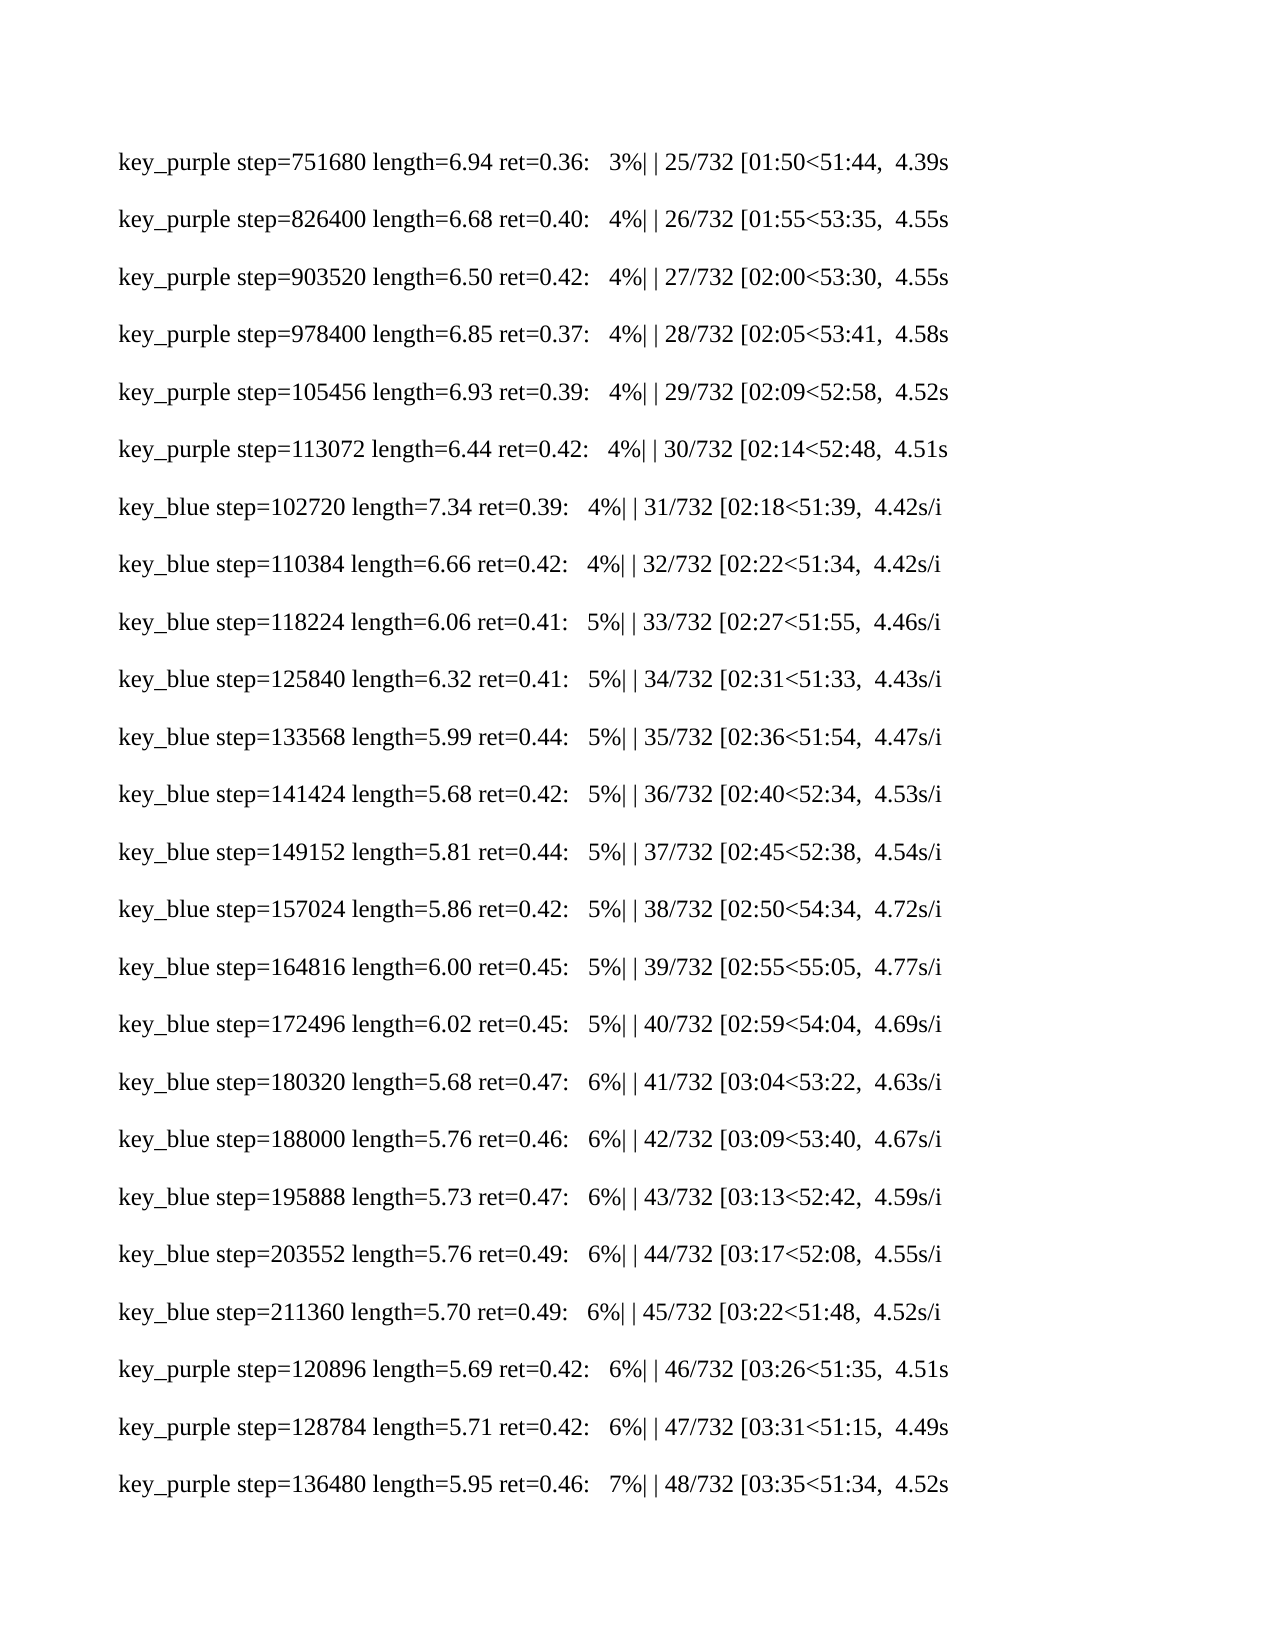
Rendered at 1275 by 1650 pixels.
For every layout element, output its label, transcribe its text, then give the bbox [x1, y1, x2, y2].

text key_purple step=128784 length=5.71 ret=0.42: 6%| | 47/732 [03:31<51:15, 4.49s [118, 1412, 1157, 1441]
text key_blue step=195888 length=5.73 ret=0.47: 6%| | 43/732 [03:13<52:42, 4.59s/i [118, 1182, 1157, 1211]
text key_purple step=978400 length=6.85 ret=0.37: 4%| | 28/732 [02:05<53:41, 4.58s [118, 319, 1157, 348]
text key_blue step=164816 length=6.00 ret=0.45: 5%| | 39/732 [02:55<55:05, 4.77s/i [118, 952, 1157, 981]
text key_blue step=211360 length=5.70 ret=0.49: 6%| | 45/732 [03:22<51:48, 4.52s/i [118, 1297, 1157, 1326]
text key_purple step=113072 length=6.44 ret=0.42: 4%| | 30/732 [02:14<52:48, 4.51s [118, 434, 1157, 463]
text key_purple step=105456 length=6.93 ret=0.39: 4%| | 29/732 [02:09<52:58, 4.52s [118, 377, 1157, 406]
text key_blue step=141424 length=5.68 ret=0.42: 5%| | 36/732 [02:40<52:34, 4.53s/i [118, 779, 1157, 808]
text key_blue step=133568 length=5.99 ret=0.44: 5%| | 35/732 [02:36<51:54, 4.47s/i [118, 722, 1157, 751]
text key_purple step=751680 length=6.94 ret=0.36: 3%| | 25/732 [01:50<51:44, 4.39s [118, 147, 1157, 176]
text key_blue step=180320 length=5.68 ret=0.47: 6%| | 41/732 [03:04<53:22, 4.63s/i [118, 1067, 1157, 1096]
text key_purple step=120896 length=5.69 ret=0.42: 6%| | 46/732 [03:26<51:35, 4.51s [118, 1354, 1157, 1383]
text key_blue step=110384 length=6.66 ret=0.42: 4%| | 32/732 [02:22<51:34, 4.42s/i [118, 549, 1157, 578]
text key_blue step=188000 length=5.76 ret=0.46: 6%| | 42/732 [03:09<53:40, 4.67s/i [118, 1124, 1157, 1153]
text key_blue step=102720 length=7.34 ret=0.39: 4%| | 31/732 [02:18<51:39, 4.42s/i [118, 492, 1157, 521]
text key_blue step=157024 length=5.86 ret=0.42: 5%| | 38/732 [02:50<54:34, 4.72s/i [118, 894, 1157, 923]
text key_blue step=172496 length=6.02 ret=0.45: 5%| | 40/732 [02:59<54:04, 4.69s/i [118, 1009, 1157, 1038]
text key_blue step=149152 length=5.81 ret=0.44: 5%| | 37/732 [02:45<52:38, 4.54s/i [118, 837, 1157, 866]
text key_purple step=903520 length=6.50 ret=0.42: 4%| | 27/732 [02:00<53:30, 4.55s [118, 262, 1157, 291]
text key_blue step=118224 length=6.06 ret=0.41: 5%| | 33/732 [02:27<51:55, 4.46s/i [118, 607, 1157, 636]
text key_purple step=136480 length=5.95 ret=0.46: 7%| | 48/732 [03:35<51:34, 4.52s [118, 1469, 1157, 1498]
text key_purple step=826400 length=6.68 ret=0.40: 4%| | 26/732 [01:55<53:35, 4.55s [118, 204, 1157, 233]
text key_blue step=203552 length=5.76 ret=0.49: 6%| | 44/732 [03:17<52:08, 4.55s/i [118, 1239, 1157, 1268]
text key_blue step=125840 length=6.32 ret=0.41: 5%| | 34/732 [02:31<51:33, 4.43s/i [118, 664, 1157, 693]
